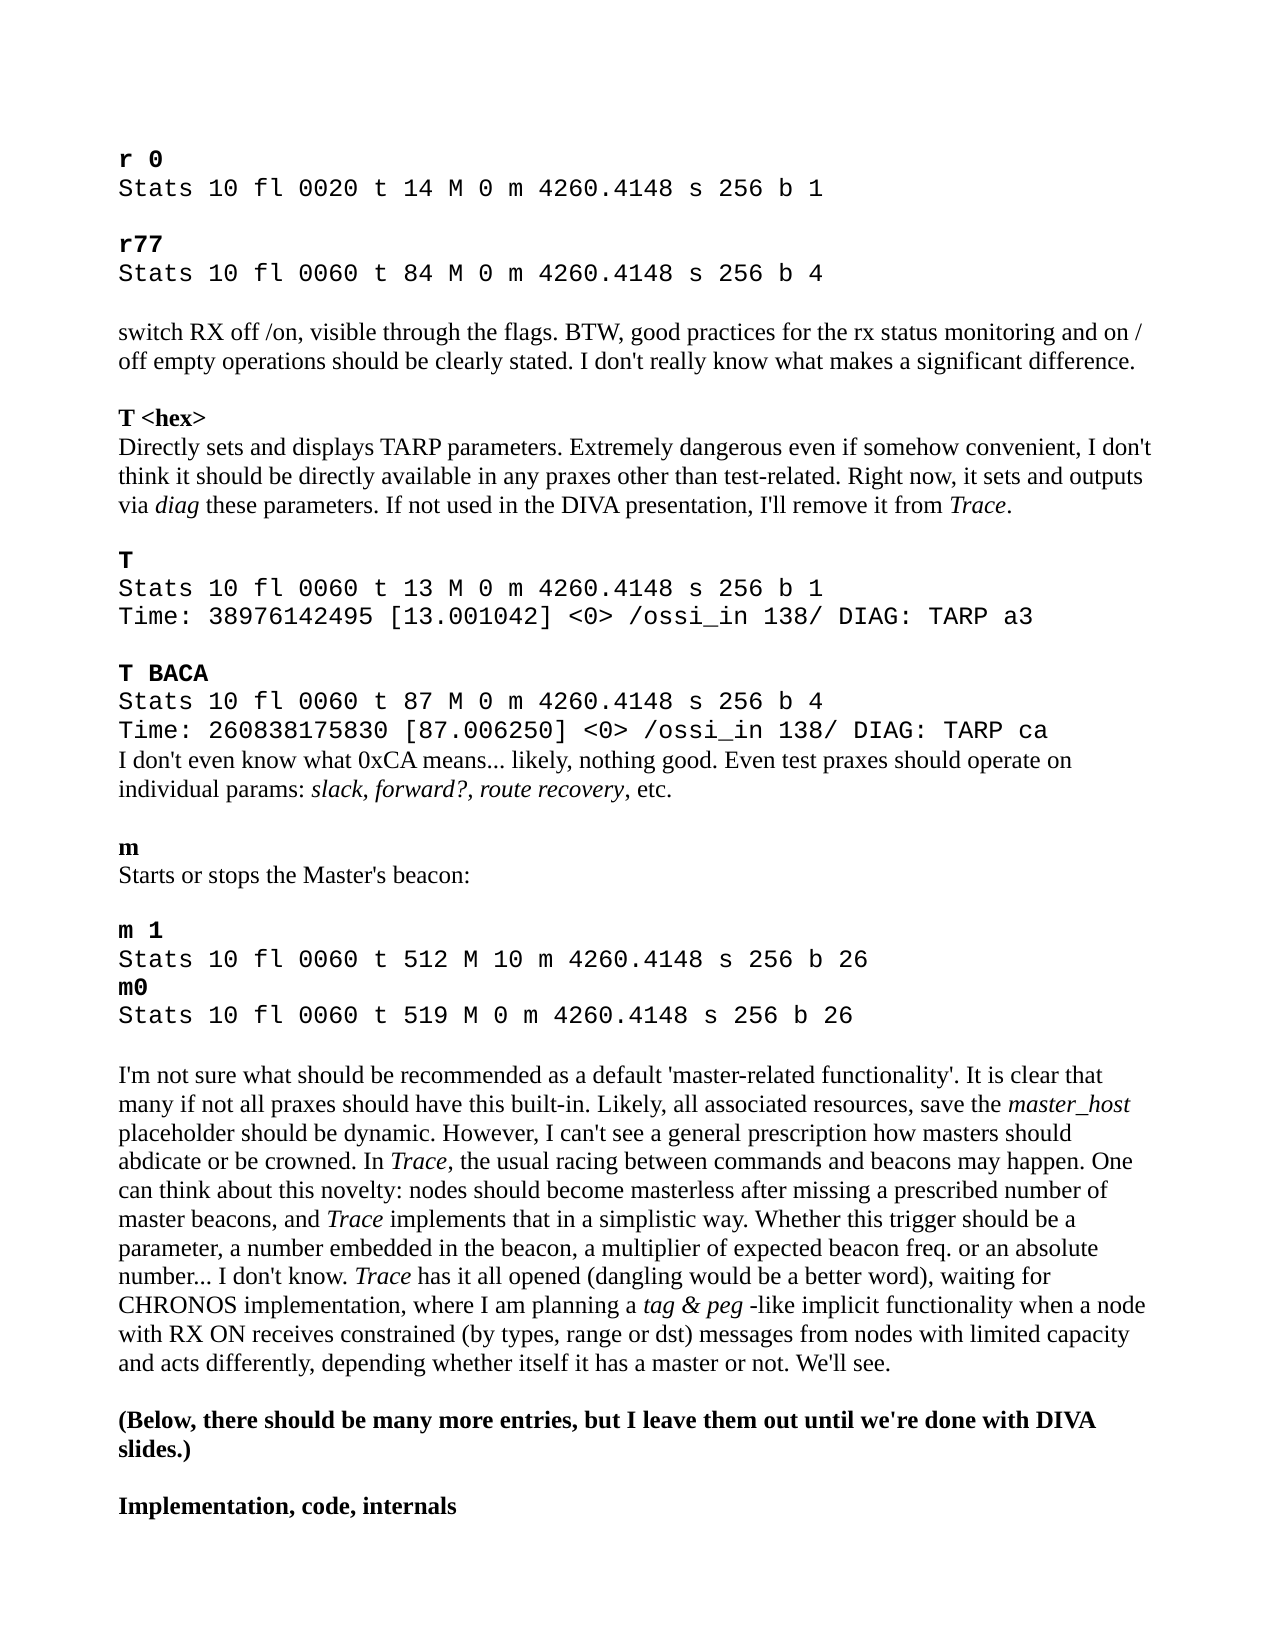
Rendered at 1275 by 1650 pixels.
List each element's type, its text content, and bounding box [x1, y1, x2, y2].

text Stats 10 fl 0060 t 13 M 0 m 4260.4148 s 256 b 1 [118, 576, 1157, 604]
text switch RX off /on, visible through the flags. BTW, good practices for the rx status monitoring and on / off empty operations should be clearly stated. I don't really know what makes a significant difference. [118, 317, 1157, 375]
text Stats 10 fl 0060 t 519 M 0 m 4260.4148 s 256 b 26 [118, 1003, 1157, 1031]
text T BACA [118, 661, 1157, 689]
text T <hex> [118, 403, 1157, 432]
text Stats 10 fl 0060 t 512 M 10 m 4260.4148 s 256 b 26 [118, 946, 1157, 975]
text Starts or stops the Master's beacon: [118, 861, 1157, 889]
text I'm not sure what should be recommended as a default 'master-related functionality'. It is clear that many if not all praxes should have this built-in. Likely, all associated resources, save the master_host placeholder should be dynamic. However, I can't see a general prescription how masters should abdicate or be crowned. In Trace, the usual racing between commands and beacons may happen. One can think about this novelty: nodes should become masterless after missing a prescribed number of master beacons, and Trace implements that in a simplistic way. Whether this trigger should be a parameter, a number embedded in the beacon, a multiplier of expected beacon freq. or an absolute number... I don't know. Trace has it all opened (dangling would be a better word), waiting for CHRONOS implementation, where I am planning a tag & peg -like implicit functionality when a node with RX ON receives constrained (by types, range or dst) messages from nodes with limited capacity and acts differently, depending whether itself it has a master or not. We'll see. [118, 1060, 1157, 1376]
text T [118, 547, 1157, 576]
text Stats 10 fl 0060 t 84 M 0 m 4260.4148 s 256 b 4 [118, 260, 1157, 288]
text m [118, 832, 1157, 861]
text m 1 [118, 918, 1157, 946]
text Stats 10 fl 0060 t 87 M 0 m 4260.4148 s 256 b 4 [118, 689, 1157, 717]
text Time: 38976142495 [13.001042] <0> /ossi_in 138/ DIAG: TARP a3 [118, 604, 1157, 632]
text I don't even know what 0xCA means... likely, nothing good. Even test praxes should operate on individual params: slack, forward?, route recovery, etc. [118, 746, 1157, 803]
text r77 [118, 232, 1157, 260]
text Implementation, code, internals [118, 1491, 1157, 1520]
text Time: 260838175830 [87.006250] <0> /ossi_in 138/ DIAG: TARP ca [118, 717, 1157, 746]
text m0 [118, 975, 1157, 1003]
text Stats 10 fl 0020 t 14 M 0 m 4260.4148 s 256 b 1 [118, 175, 1157, 203]
text (Below, there should be many more entries, but I leave them out until we're done with DIVA slides.) [118, 1405, 1157, 1463]
text Directly sets and displays TARP parameters. Extremely dangerous even if somehow convenient, I don't think it should be directly available in any praxes other than test-related. Right now, it sets and outputs via diag these parameters. If not used in the DIVA presentation, I'll remove it from Trace. [118, 432, 1157, 518]
text r 0 [118, 147, 1157, 175]
